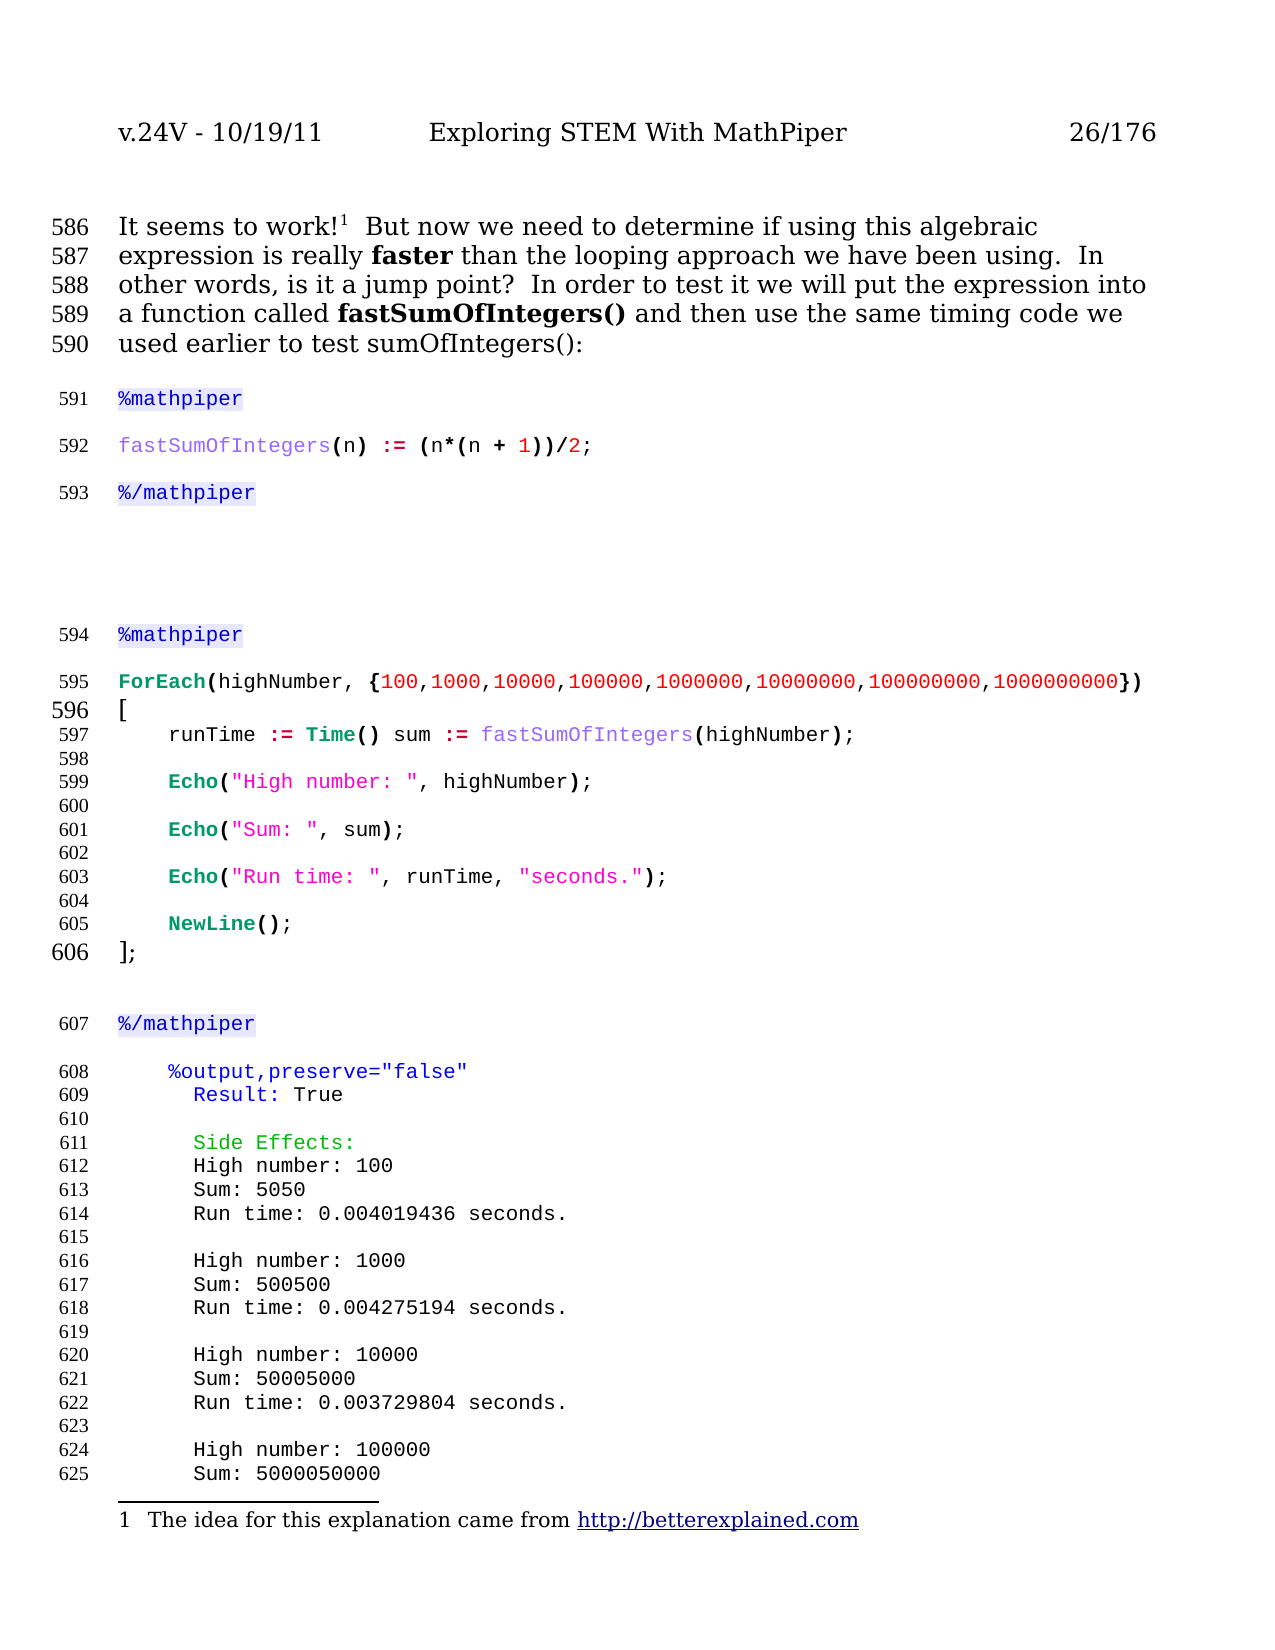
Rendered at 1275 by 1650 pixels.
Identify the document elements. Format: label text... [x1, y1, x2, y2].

text It seems to work! But now we need to determine if using this algebraic expression is really faster than the looping approach we have been using. In other words, is it a jump point? In order to test it we will put the expression into a function called fastSumOfIntegers() and then use the same timing code we used earlier to test sumOfIntegers(): [118, 212, 1157, 358]
text %/mathpiper [118, 482, 1157, 506]
text Echo("Sum: ", sum); [118, 819, 1157, 842]
text %output,preserve="false" [118, 1061, 1157, 1084]
text Run time: 0.004275194 seconds. [118, 1297, 1157, 1321]
text Run time: 0.004019436 seconds. [118, 1203, 1157, 1226]
text The idea for this explanation came from http://betterexplained.com [118, 1508, 1157, 1532]
text Sum: 5000050000 [118, 1463, 1157, 1486]
text Run time: 0.003729804 seconds. [118, 1392, 1157, 1415]
text [ [118, 695, 1157, 724]
text ]; [118, 937, 1157, 966]
text Result: True [118, 1084, 1157, 1108]
text High number: 100000 [118, 1439, 1157, 1463]
text %mathpiper [118, 388, 1157, 411]
text %/mathpiper [118, 1013, 1157, 1037]
text High number: 100 [118, 1155, 1157, 1179]
text %mathpiper [118, 624, 1157, 648]
text Side Effects: [118, 1132, 1157, 1155]
text NewLine(); [118, 913, 1157, 937]
text Echo("High number: ", highNumber); [118, 771, 1157, 795]
text runTime := Time() sum := fastSumOfIntegers(highNumber); [118, 724, 1157, 748]
text High number: 10000 [118, 1344, 1157, 1368]
text fastSumOfIntegers(n) := (n*(n + 1))/2; [118, 435, 1157, 458]
text High number: 1000 [118, 1250, 1157, 1273]
text ForEach(highNumber, {100,1000,10000,100000,1000000,10000000,100000000,1000000000}) [118, 671, 1157, 695]
text Sum: 500500 [118, 1273, 1157, 1297]
text Sum: 5050 [118, 1179, 1157, 1203]
text Echo("Run time: ", runTime, "seconds."); [118, 866, 1157, 890]
text Sum: 50005000 [118, 1368, 1157, 1392]
